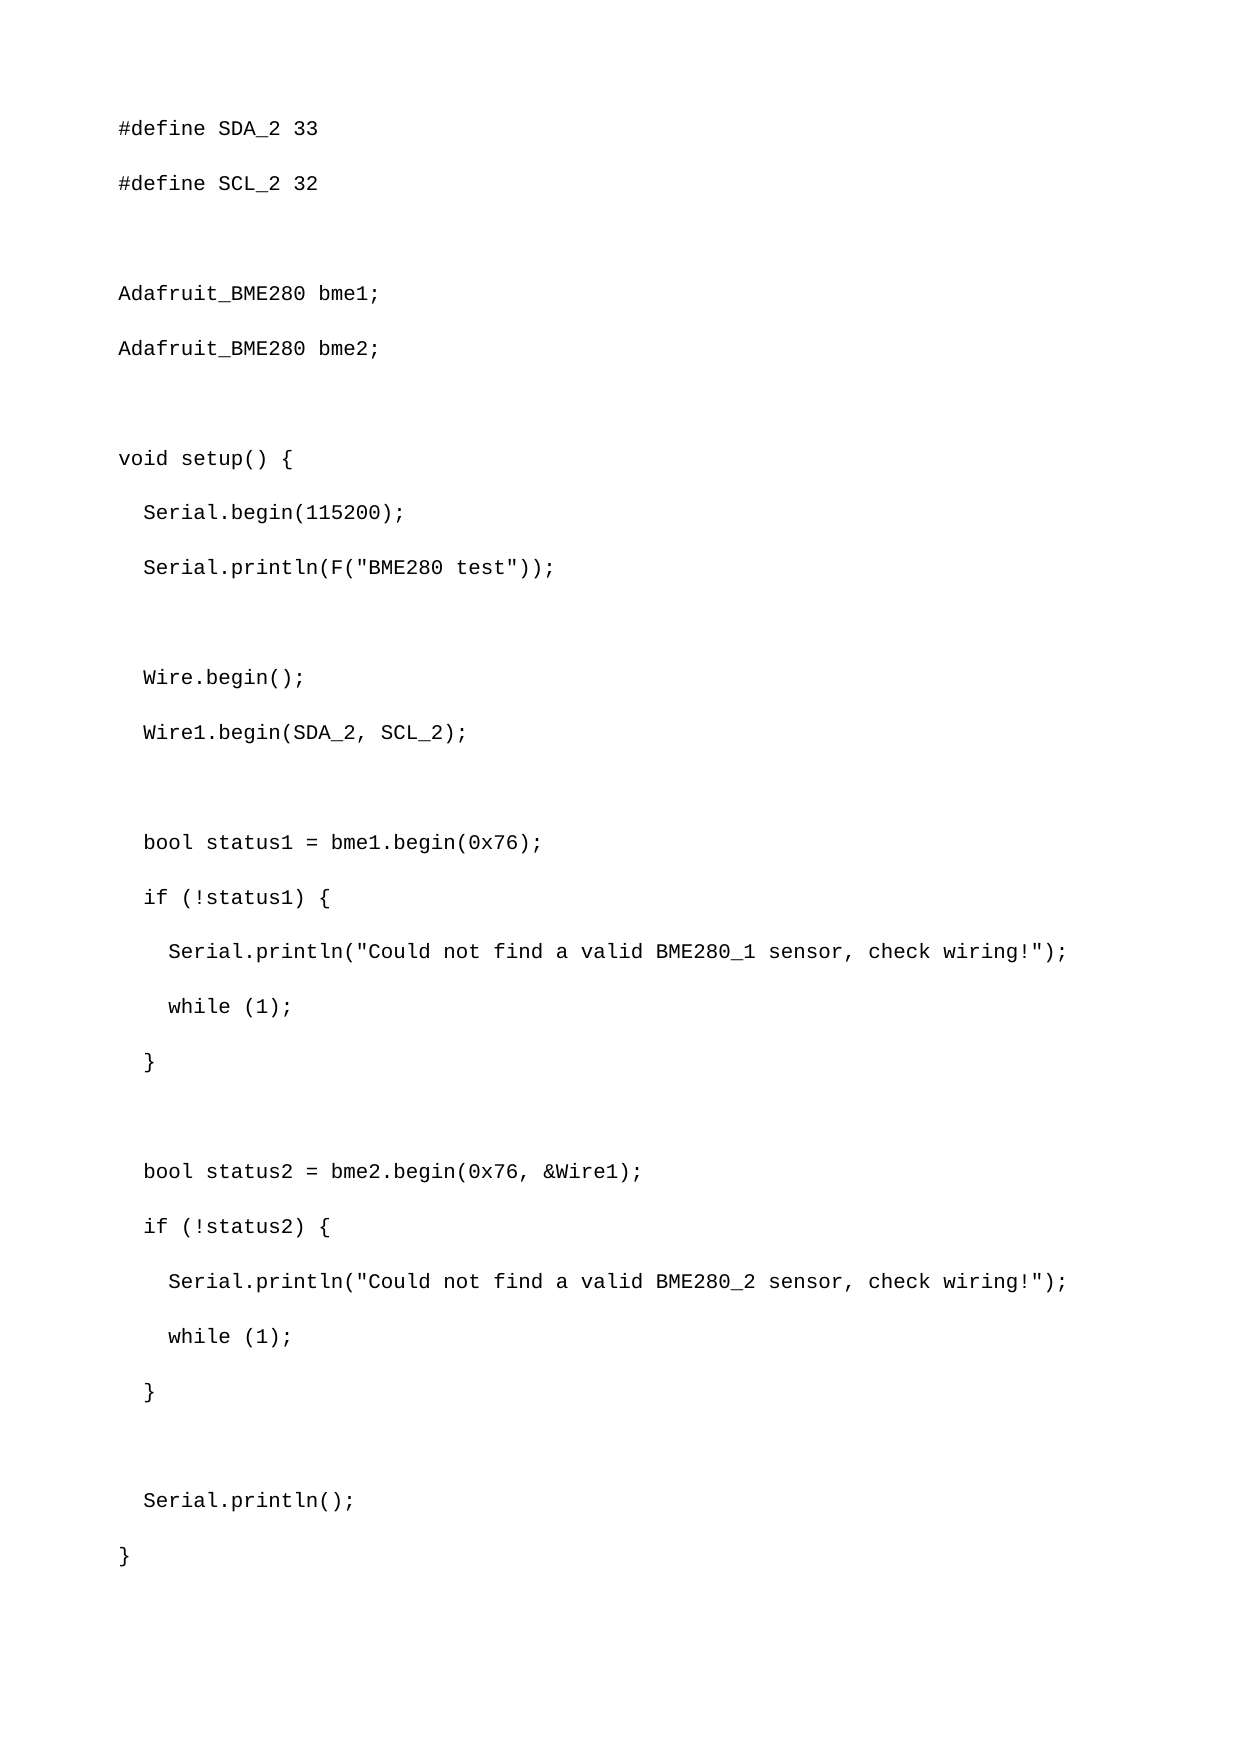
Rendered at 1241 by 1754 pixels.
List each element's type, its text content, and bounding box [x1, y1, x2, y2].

text #define SDA_2 33 [118, 118, 1122, 142]
text while (1); [118, 1326, 1122, 1349]
text Wire.begin(); [118, 667, 1122, 691]
text Serial.println("Could not find a valid BME280_2 sensor, check wiring!"); [118, 1271, 1122, 1294]
text if (!status2) { [118, 1216, 1122, 1240]
text #define SCL_2 32 [118, 173, 1122, 197]
text } [118, 1051, 1122, 1075]
text while (1); [118, 996, 1122, 1020]
text bool status2 = bme2.begin(0x76, &Wire1); [118, 1161, 1122, 1185]
text Serial.println(F("BME280 test")); [118, 557, 1122, 581]
text Serial.begin(115200); [118, 502, 1122, 526]
text bool status1 = bme1.begin(0x76); [118, 832, 1122, 855]
text Adafruit_BME280 bme1; [118, 283, 1122, 306]
text Adafruit_BME280 bme2; [118, 338, 1122, 361]
text } [118, 1545, 1122, 1569]
text Wire1.begin(SDA_2, SCL_2); [118, 722, 1122, 746]
text void setup() { [118, 447, 1122, 471]
text Serial.println("Could not find a valid BME280_1 sensor, check wiring!"); [118, 942, 1122, 965]
text if (!status1) { [118, 887, 1122, 910]
text Serial.println(); [118, 1491, 1122, 1514]
text } [118, 1381, 1122, 1404]
